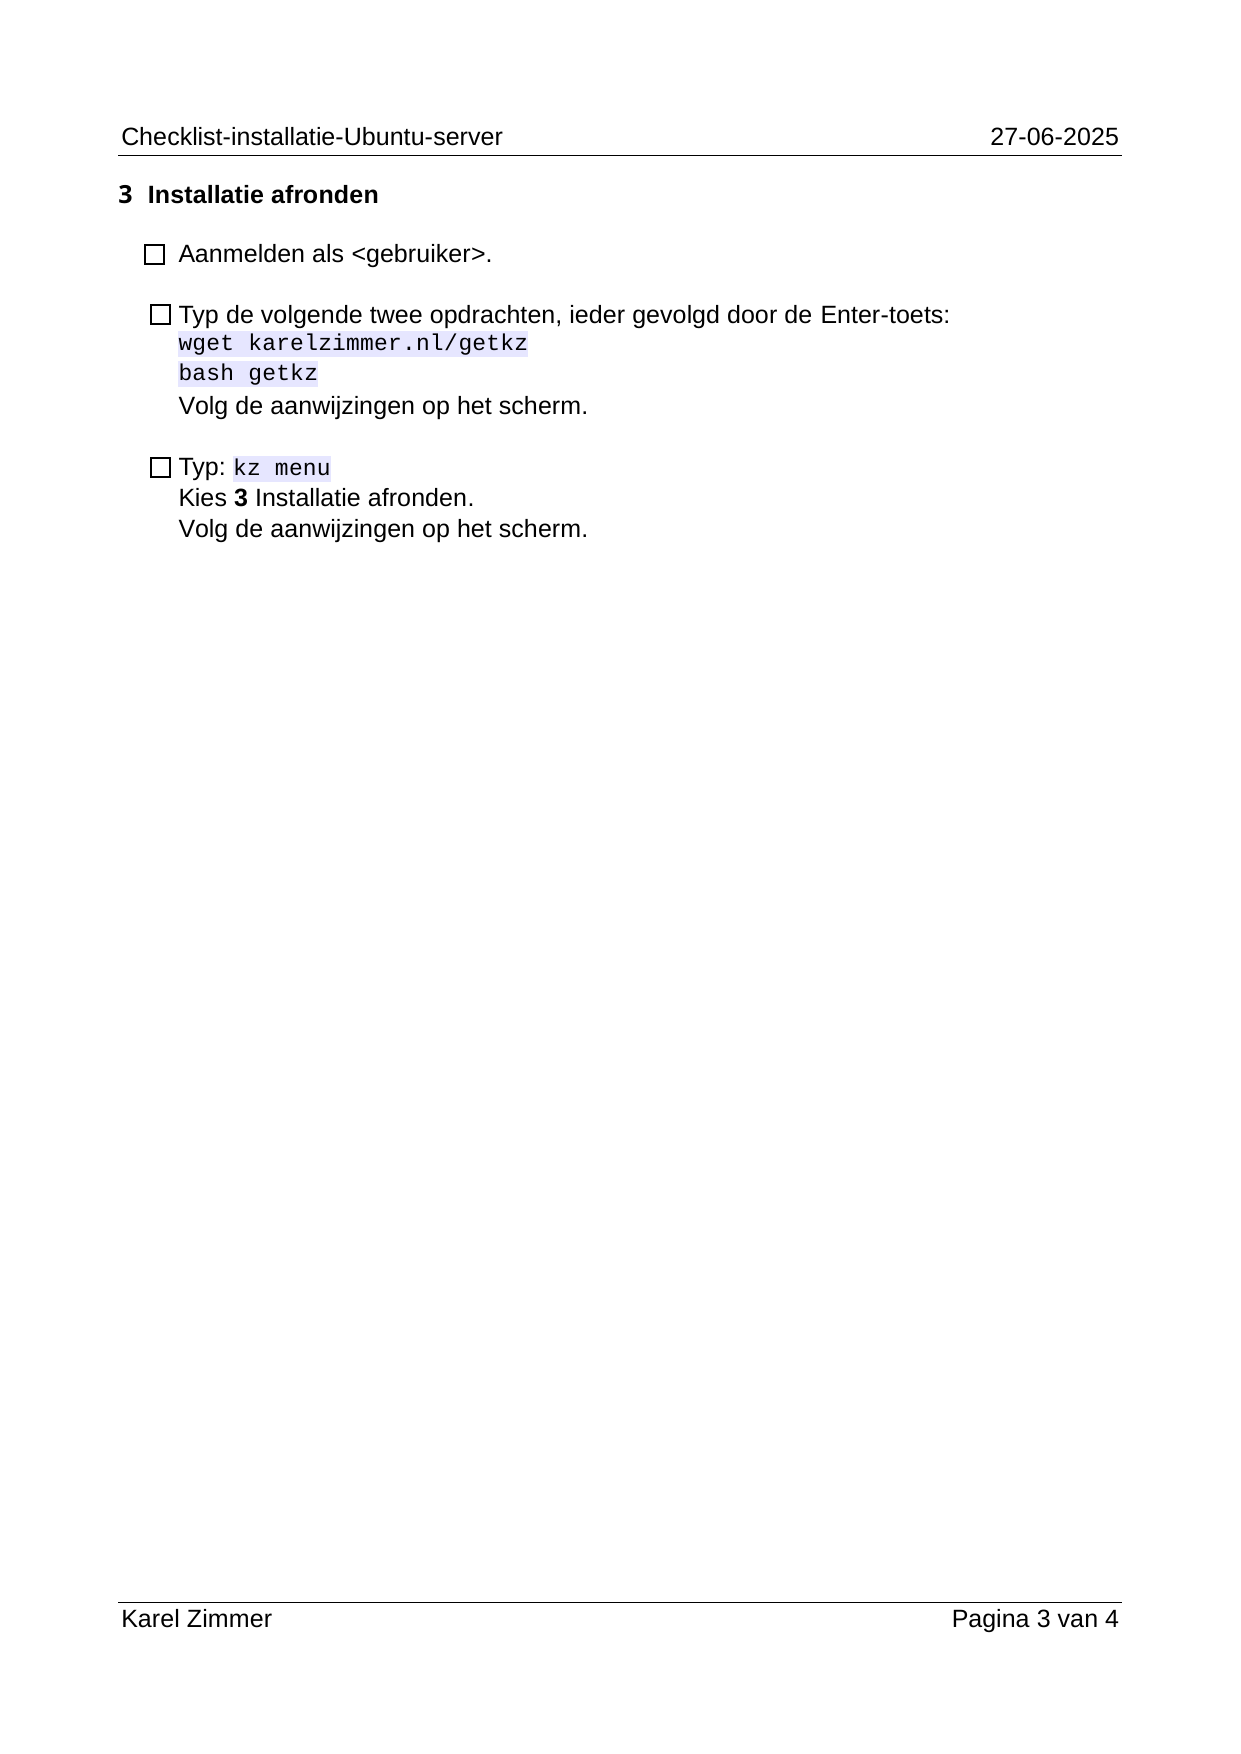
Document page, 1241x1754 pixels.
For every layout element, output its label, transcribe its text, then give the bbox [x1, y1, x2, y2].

table_cell [142, 360, 177, 391]
table_cell [142, 483, 177, 513]
table_cell [177, 269, 1122, 300]
table_cell [118, 483, 142, 513]
table_cell Typ de volgende twee opdrachten, ieder gevolgd door de Enter-toets: [177, 300, 1122, 330]
table_cell [118, 421, 142, 451]
table_cell [142, 269, 177, 300]
table_cell [118, 330, 142, 360]
table_header Aanmelden als <gebruiker>. [177, 239, 1122, 269]
table_cell [118, 300, 142, 330]
table_cell [118, 391, 142, 421]
table_cell Kies 3 Installatie afronden. [177, 483, 1122, 513]
table_cell Volg de aanwijzingen op het scherm. [177, 391, 1122, 421]
table_cell [118, 269, 142, 300]
table_cell [118, 514, 142, 544]
table_cell [118, 451, 142, 483]
table_header [118, 239, 142, 269]
table_cell [142, 421, 177, 451]
table_cell Typ: kz menu [177, 451, 1122, 483]
table_cell [177, 421, 1122, 451]
table_cell [118, 360, 142, 391]
table_cell [142, 514, 177, 544]
table_cell [142, 451, 177, 483]
table_header [142, 239, 177, 269]
table_cell wget karelzimmer.nl/getkz [177, 330, 1122, 360]
table_cell [142, 300, 177, 330]
table_cell bash getkz [177, 360, 1122, 391]
table_cell [142, 330, 177, 360]
table_cell Volg de aanwijzingen op het scherm. [177, 514, 1122, 544]
list Installatie afronden [118, 177, 1122, 211]
table_cell [142, 391, 177, 421]
